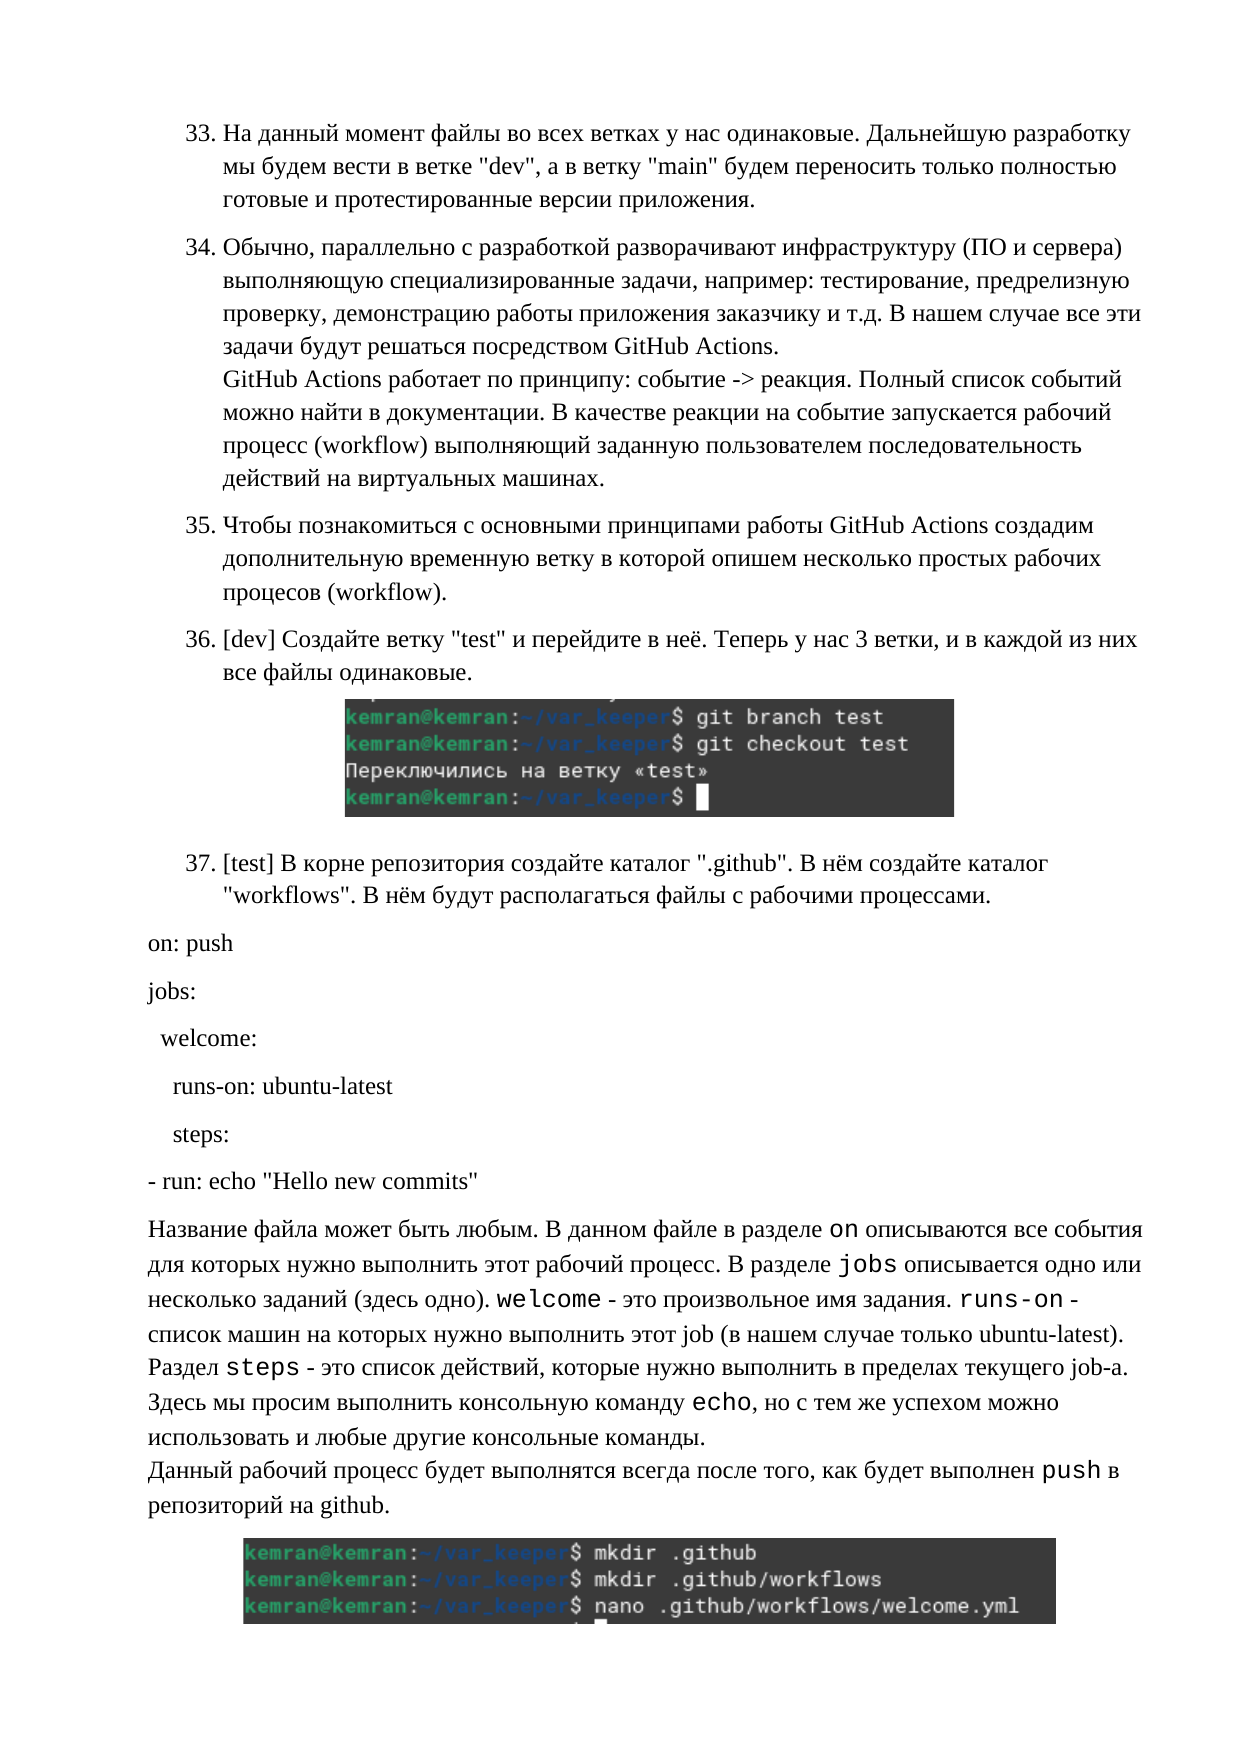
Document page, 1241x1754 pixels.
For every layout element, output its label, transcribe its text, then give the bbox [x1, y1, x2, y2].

text Название файла может быть любым. В данном файле в разделе on описываются все события для которых нужно выполнить этот рабочий процесс. В разделе jobs описывается одно или несколько заданий (здесь одно). welcome - это произвольное имя задания. runs-on - список машин на которых нужно выполнить этот job (в нашем случае только ubuntu-latest). Раздел steps - это список действий, которые нужно выполнить в пределах текущего job-a. Здесь мы просим выполнить консольную команду echo, но с тем же успехом можно использовать и любые другие консольные команды. Данный рабочий процесс будет выполнятся всегда после того, как будет выполнен push в репозиторий на github. [148, 1214, 1152, 1519]
text runs-on: ubuntu-latest [148, 1071, 1152, 1100]
text steps: [148, 1119, 1152, 1147]
list [test] В корне репозитория создайте каталог ".github". В нём создайте каталог "workflows". В нём будут располагаться файлы с рабочими процессами. [185, 848, 1152, 909]
picture [344, 699, 955, 817]
list На данный момент файлы во всех ветках у нас одинаковые. Дальнейшую разработку мы будем вести в ветке "dev", а в ветку "main" будем переносить только полностью готовые и протестированные версии приложения. [185, 118, 1152, 213]
text on: push [148, 928, 1152, 957]
picture [243, 1538, 1056, 1624]
list Чтобы познакомиться с основными принципами работы GitHub Actions создадим дополнительную временную ветку в которой опишем несколько простых рабочих процесов (workflow). [185, 511, 1152, 605]
text welcome: [148, 1023, 1152, 1052]
list [dev] Создайте ветку "test" и перейдите в неё. Теперь у нас 3 ветки, и в каждой из них все файлы одинаковые. [185, 624, 1152, 686]
text - run: echo "Hello new commits" [148, 1166, 1152, 1195]
text jobs: [148, 976, 1152, 1004]
list Обычно, параллельно с разработкой разворачивают инфраструктуру (ПО и сервера) выполняющую специализированные задачи, например: тестирование, предрелизную проверку, демонстрацию работы приложения заказчику и т.д. В нашем случае все эти задачи будут решаться посредством GitHub Actions. GitHub Actions работает по принципу: событие -> реакция. Полный список событий можно найти в документации. В качестве реакции на событие запускается рабочий процесс (workflow) выполняющий заданную пользователем последовательность действий на виртуальных машинах. [185, 232, 1152, 492]
